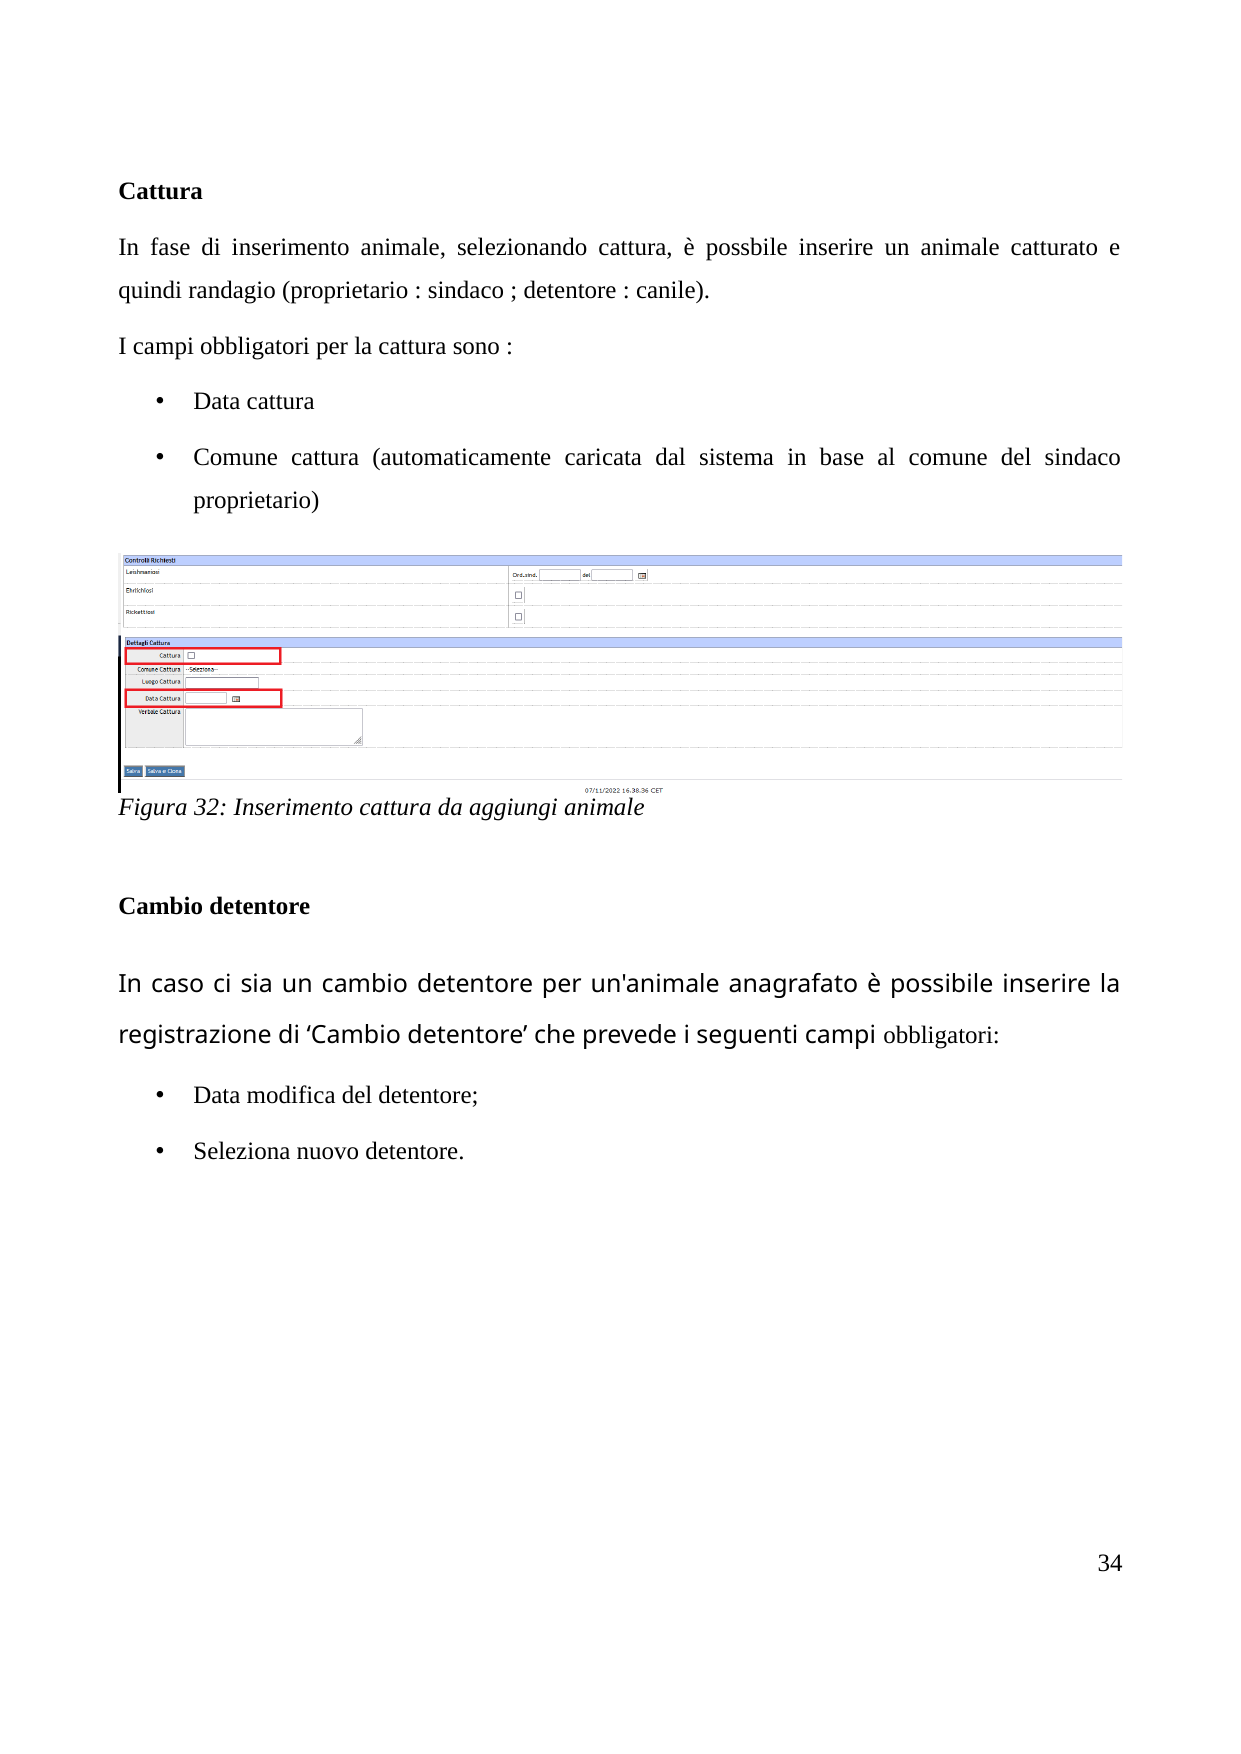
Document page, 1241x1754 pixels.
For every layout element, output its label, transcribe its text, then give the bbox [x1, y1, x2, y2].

text I campi obbligatori per la cattura sono : [118, 331, 1122, 359]
text Cattura [118, 176, 1122, 205]
text Cambio detentore [118, 891, 1122, 920]
text In caso ci sia un cambio detentore per un'animale anagrafato è possibile inserire la registrazione di ‘Cambio detentore’ che prevede i seguenti campi obbligatori: [118, 920, 1122, 1051]
list Comune cattura (automaticamente caricata dal sistema in base al comune del sindaco proprietario) [156, 442, 1122, 514]
list Data cattura [156, 386, 1122, 415]
text Figura 32: Inserimento cattura da aggiungi animale [118, 793, 1122, 821]
text In fase di inserimento animale, selezionando cattura, è possbile inserire un animale catturato e quindi randagio (proprietario : sindaco ; detentore : canile). [118, 232, 1122, 304]
list Seleziona nuovo detentore. [156, 1136, 1122, 1164]
list Data modifica del detentore; [156, 1080, 1122, 1109]
picture [118, 553, 1123, 793]
